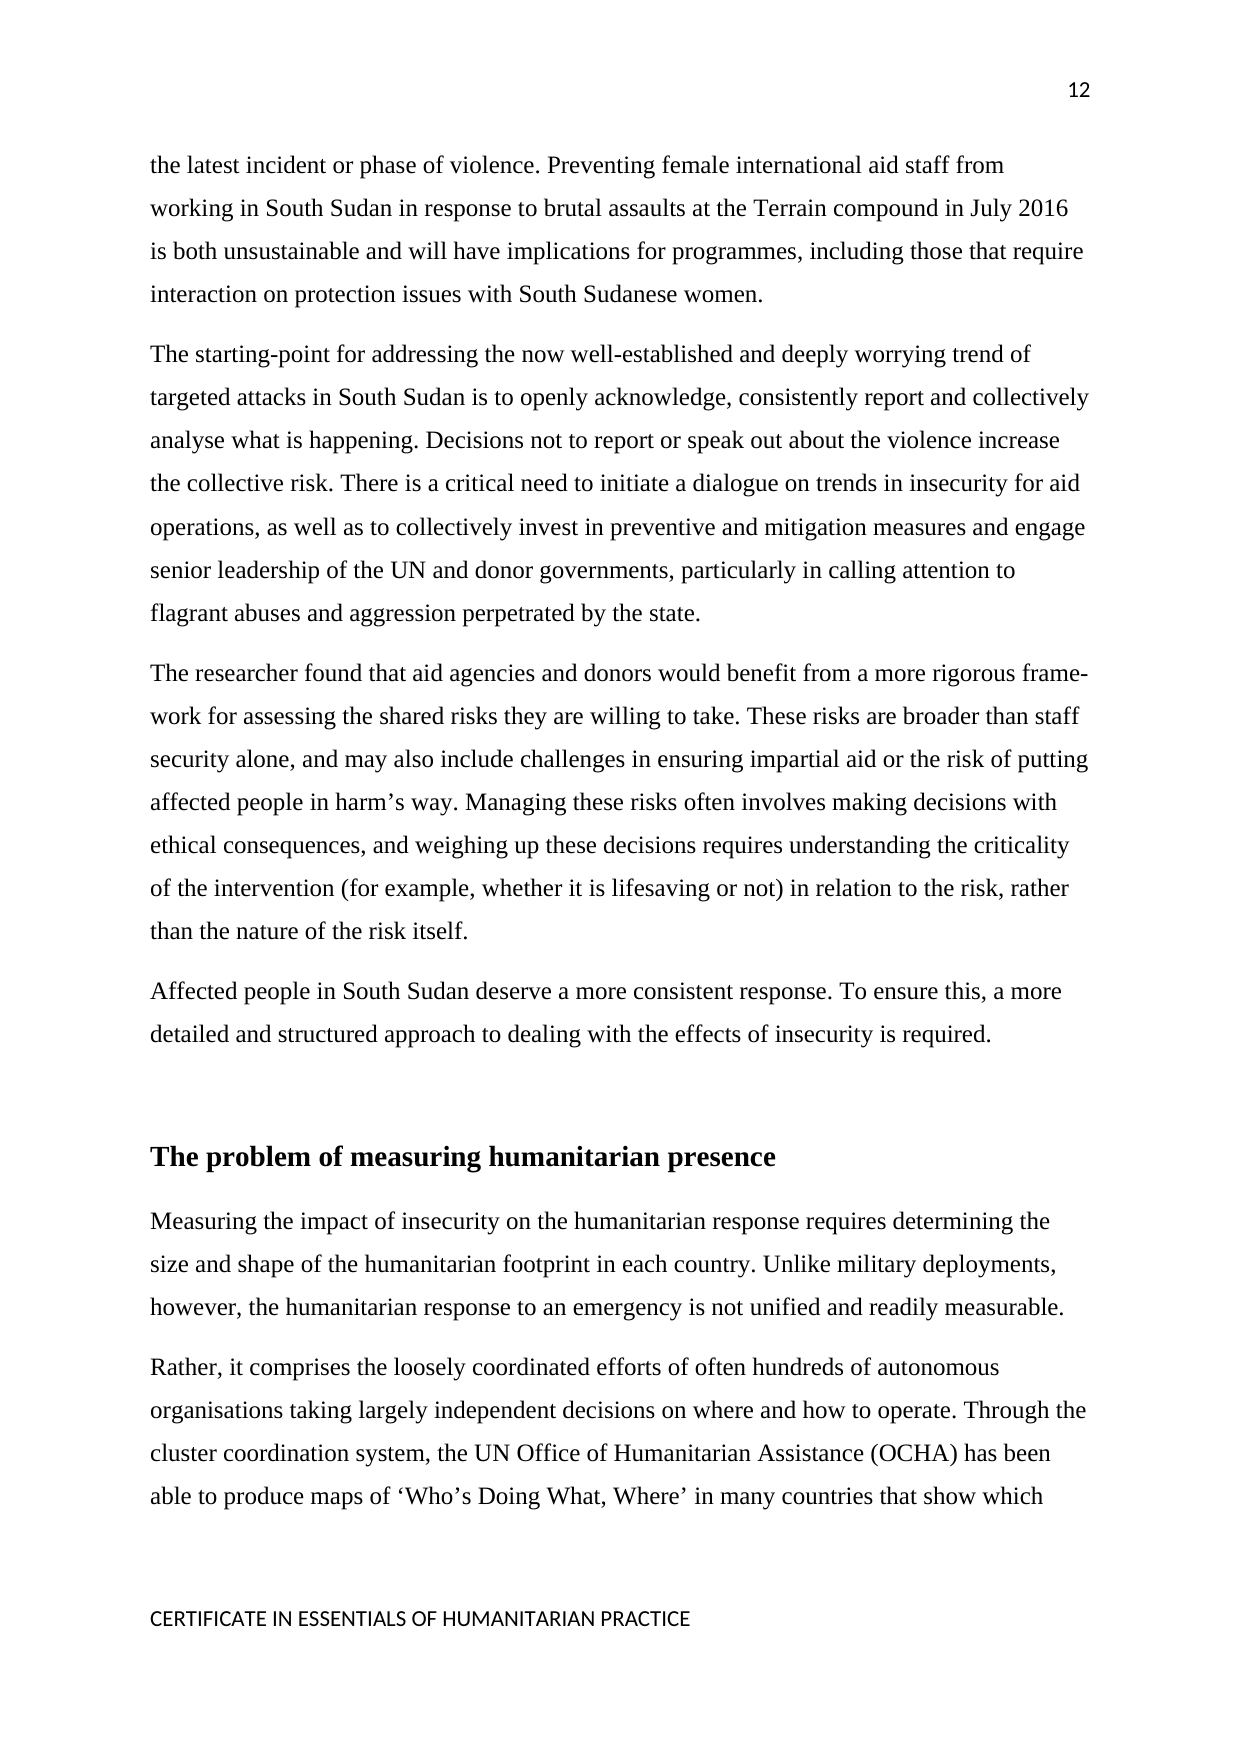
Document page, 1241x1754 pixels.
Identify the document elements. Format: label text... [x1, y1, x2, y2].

text The researcher found that aid agencies and donors would benefit from a more rigorous frame-work for assessing the shared risks they are willing to take. These risks are broader than staff security alone, and may also include challenges in ensuring impartial aid or the risk of putting affected people in harm’s way. Managing these risks often involves making decisions with ethical consequences, and weighing up these decisions requires understanding the criticality of the intervention (for example, whether it is lifesaving or not) in relation to the risk, rather than the nature of the risk itself. [150, 658, 1090, 945]
text Measuring the impact of insecurity on the humanitarian response requires determining the size and shape of the humanitarian footprint in each country. Unlike military deployments, however, the humanitarian response to an emergency is not unified and readily measurable. [150, 1206, 1090, 1321]
text Affected people in South Sudan deserve a more consistent response. To ensure this, a more detailed and structured approach to dealing with the effects of insecurity is required. [150, 976, 1090, 1048]
text the latest incident or phase of violence. Preventing female international aid staff from working in South Sudan in response to brutal assaults at the Terrain compound in July 2016 is both unsustainable and will have implications for programmes, including those that require interaction on protection issues with South Sudanese women. [150, 150, 1090, 308]
text The problem of measuring humanitarian presence [150, 1139, 1090, 1172]
text The starting-point for addressing the now well-established and deeply worrying trend of targeted attacks in South Sudan is to openly acknowledge, consistently report and collectively analyse what is happening. Decisions not to report or speak out about the violence increase the collective risk. There is a critical need to initiate a dialogue on trends in insecurity for aid operations, as well as to collectively invest in preventive and mitigation measures and engage senior leadership of the UN and donor governments, particularly in calling attention to flagrant abuses and aggression perpetrated by the state. [150, 339, 1090, 627]
text Rather, it comprises the loosely coordinated efforts of often hundreds of autonomous organisations taking largely independent decisions on where and how to operate. Through the cluster coordination system, the UN Office of Humanitarian Assistance (OCHA) has been able to produce maps of ‘Who’s Doing What, Where’ in many countries that show which [150, 1352, 1090, 1510]
